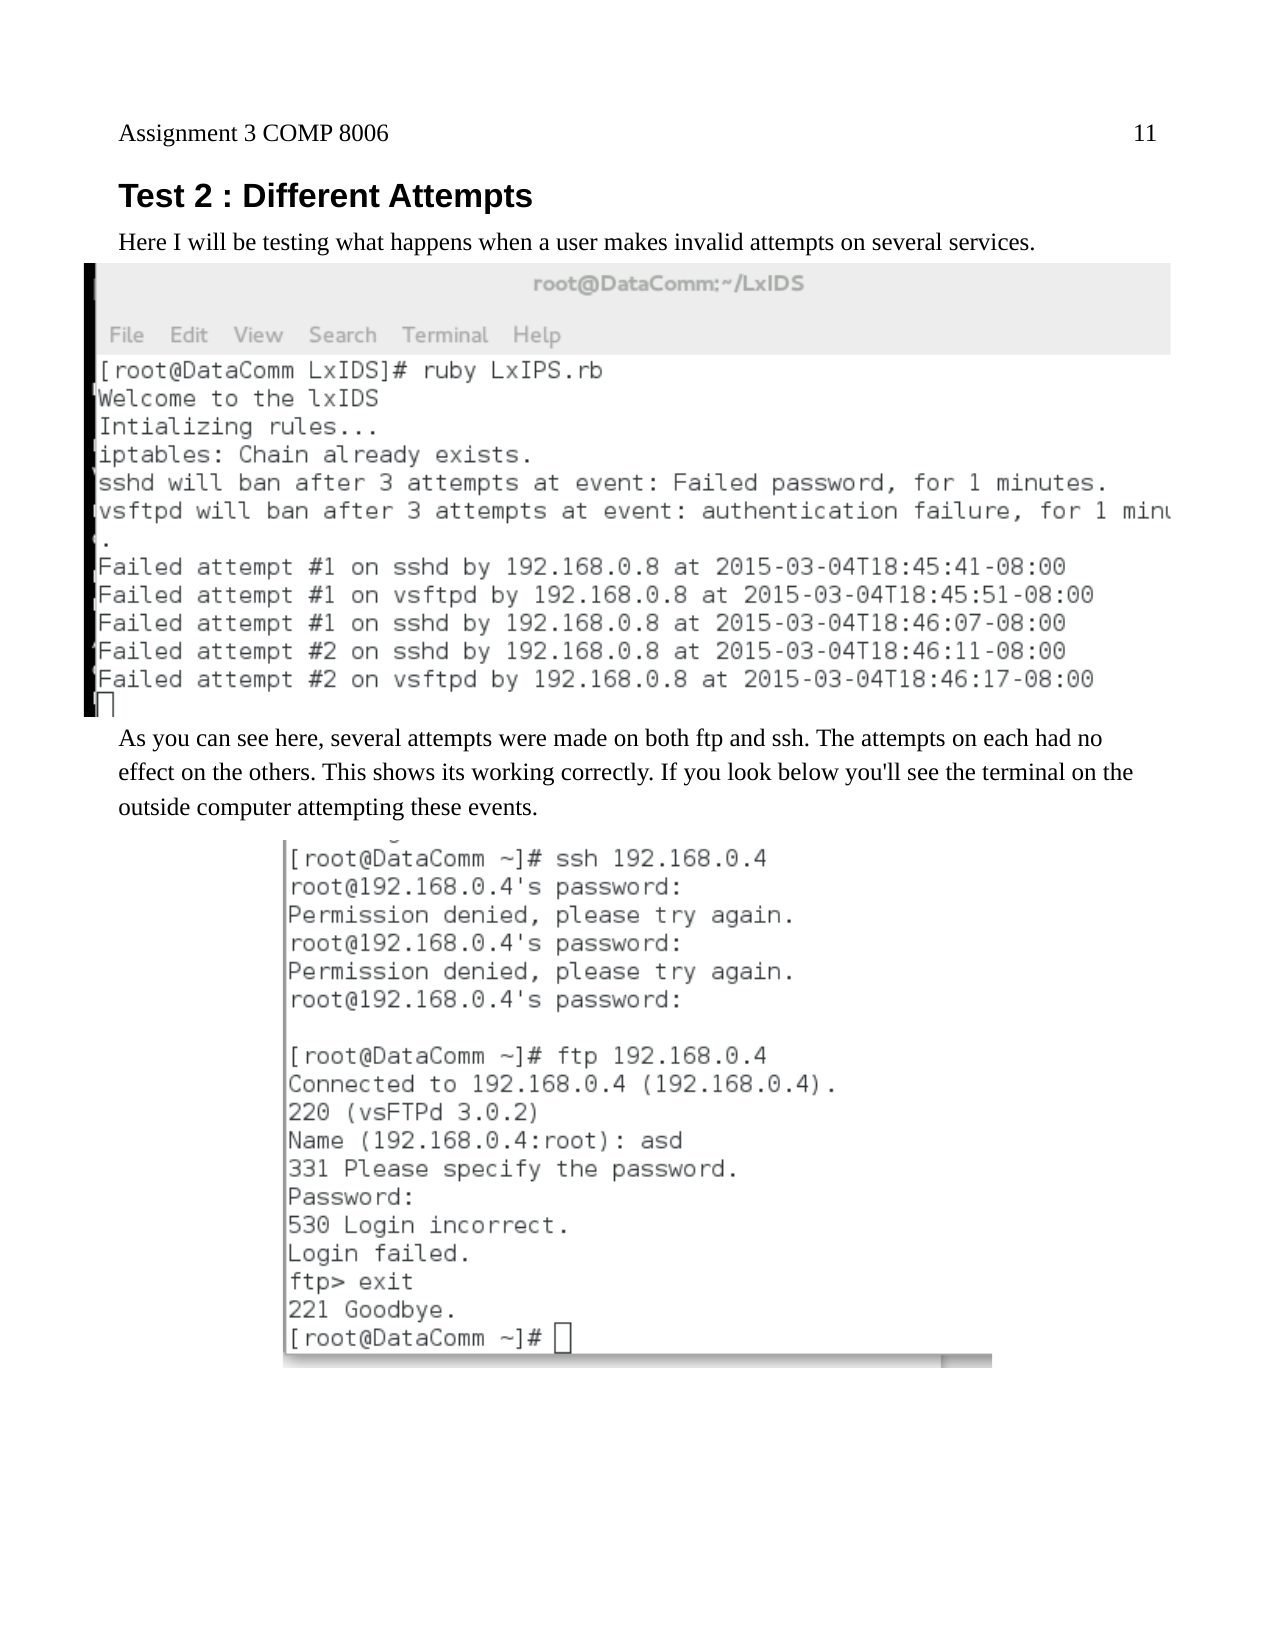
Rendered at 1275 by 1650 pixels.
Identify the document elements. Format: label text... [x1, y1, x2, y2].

subtitle Test 2 : Different Attempts [118, 176, 1157, 215]
text Here I will be testing what happens when a user makes invalid attempts on several services. [118, 227, 1157, 256]
text As you can see here, several attempts were made on both ftp and ssh. The attempts on each had no effect on the others. This shows its working correctly. If you look below you'll see the terminal on the outside computer attempting these events. [118, 717, 1157, 820]
picture [83, 263, 1171, 717]
picture [282, 840, 993, 1368]
